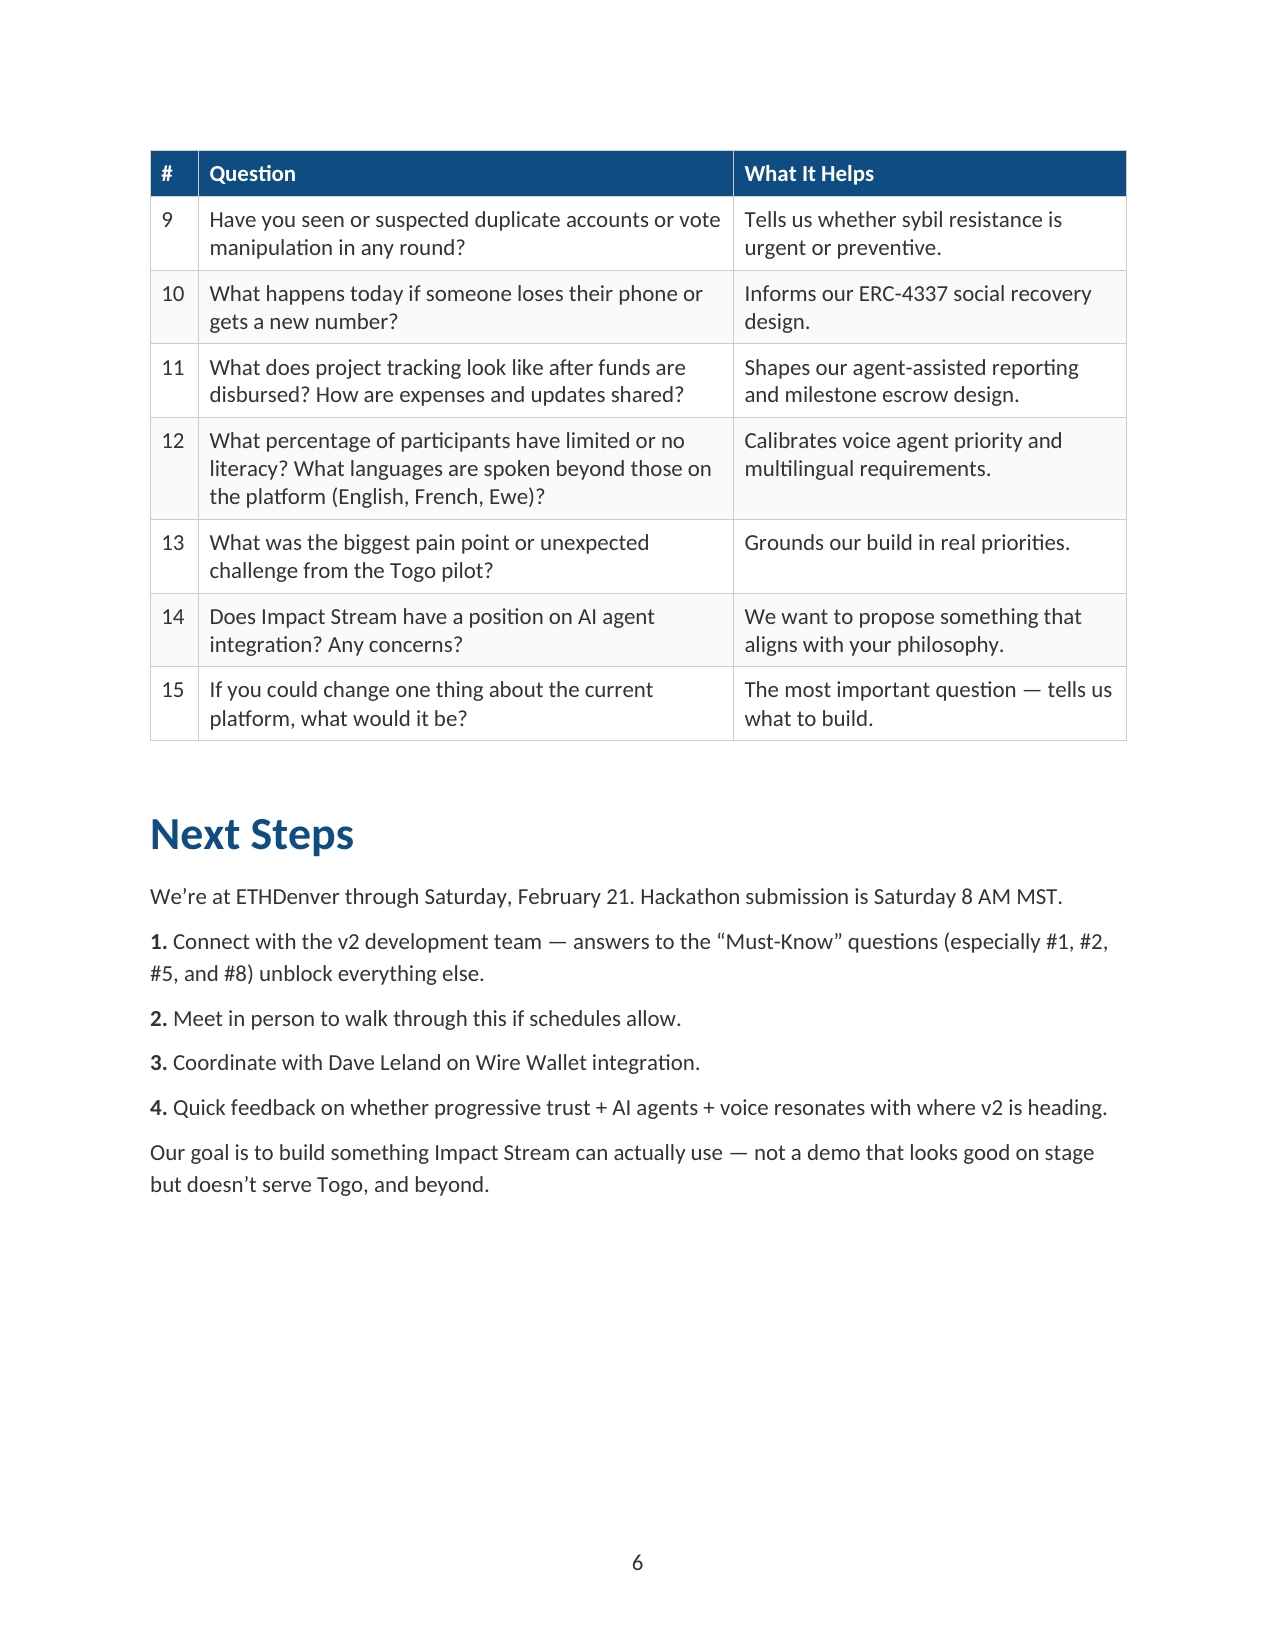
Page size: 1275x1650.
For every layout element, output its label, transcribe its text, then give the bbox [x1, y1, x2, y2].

table_cell 12 [151, 418, 198, 519]
table_cell What percentage of participants have limited or no literacy? What languages are spoken beyond those on the platform (English, French, Ewe)? [199, 418, 733, 519]
text Our goal is to build something Impact Stream can actually use — not a demo that looks good on stage but doesn’t serve Togo, and beyond. [150, 1138, 1125, 1198]
table_cell What happens today if someone loses their phone or gets a new number? [199, 271, 733, 343]
text We’re at ETHDenver through Saturday, February 21. Hackathon submission is Saturday 8 AM MST. [150, 882, 1125, 910]
table_cell Does Impact Stream have a position on AI agent integration? Any concerns? [199, 594, 733, 666]
table_cell 11 [151, 344, 198, 417]
text 1. Connect with the v2 development team — answers to the “Must-Know” questions (especially #1, #2, #5, and #8) unblock everything else. [150, 927, 1125, 987]
table_cell The most important question — tells us what to build. [734, 667, 1126, 740]
table_header # [151, 151, 198, 196]
table_cell Shapes our agent-assisted reporting and milestone escrow design. [734, 344, 1126, 417]
text 3. Coordinate with Dave Leland on Wire Wallet integration. [150, 1048, 1125, 1076]
text Next Steps [150, 741, 1125, 861]
table_cell We want to propose something that aligns with your philosophy. [734, 594, 1126, 666]
table_cell Informs our ERC-4337 social recovery design. [734, 271, 1126, 343]
table_cell 10 [151, 271, 198, 343]
text 4. Quick feedback on whether progressive trust + AI agents + voice resonates with where v2 is heading. [150, 1093, 1125, 1121]
table_cell 15 [151, 667, 198, 740]
table_cell What does project tracking look like after funds are disbursed? How are expenses and updates shared? [199, 344, 733, 417]
table_cell Have you seen or suspected duplicate accounts or vote manipulation in any round? [199, 197, 733, 269]
text 2. Meet in person to walk through this if schedules allow. [150, 1004, 1125, 1032]
table_cell 13 [151, 520, 198, 592]
table_cell Tells us whether sybil resistance is urgent or preventive. [734, 197, 1126, 269]
table_cell If you could change one thing about the current platform, what would it be? [199, 667, 733, 740]
table_cell What was the biggest pain point or unexpected challenge from the Togo pilot? [199, 520, 733, 592]
table_cell Grounds our build in real priorities. [734, 520, 1126, 592]
table_header What It Helps [734, 151, 1126, 196]
table_header Question [199, 151, 733, 196]
table_cell 14 [151, 594, 198, 666]
table_cell Calibrates voice agent priority and multilingual requirements. [734, 418, 1126, 519]
table_cell 9 [151, 197, 198, 269]
